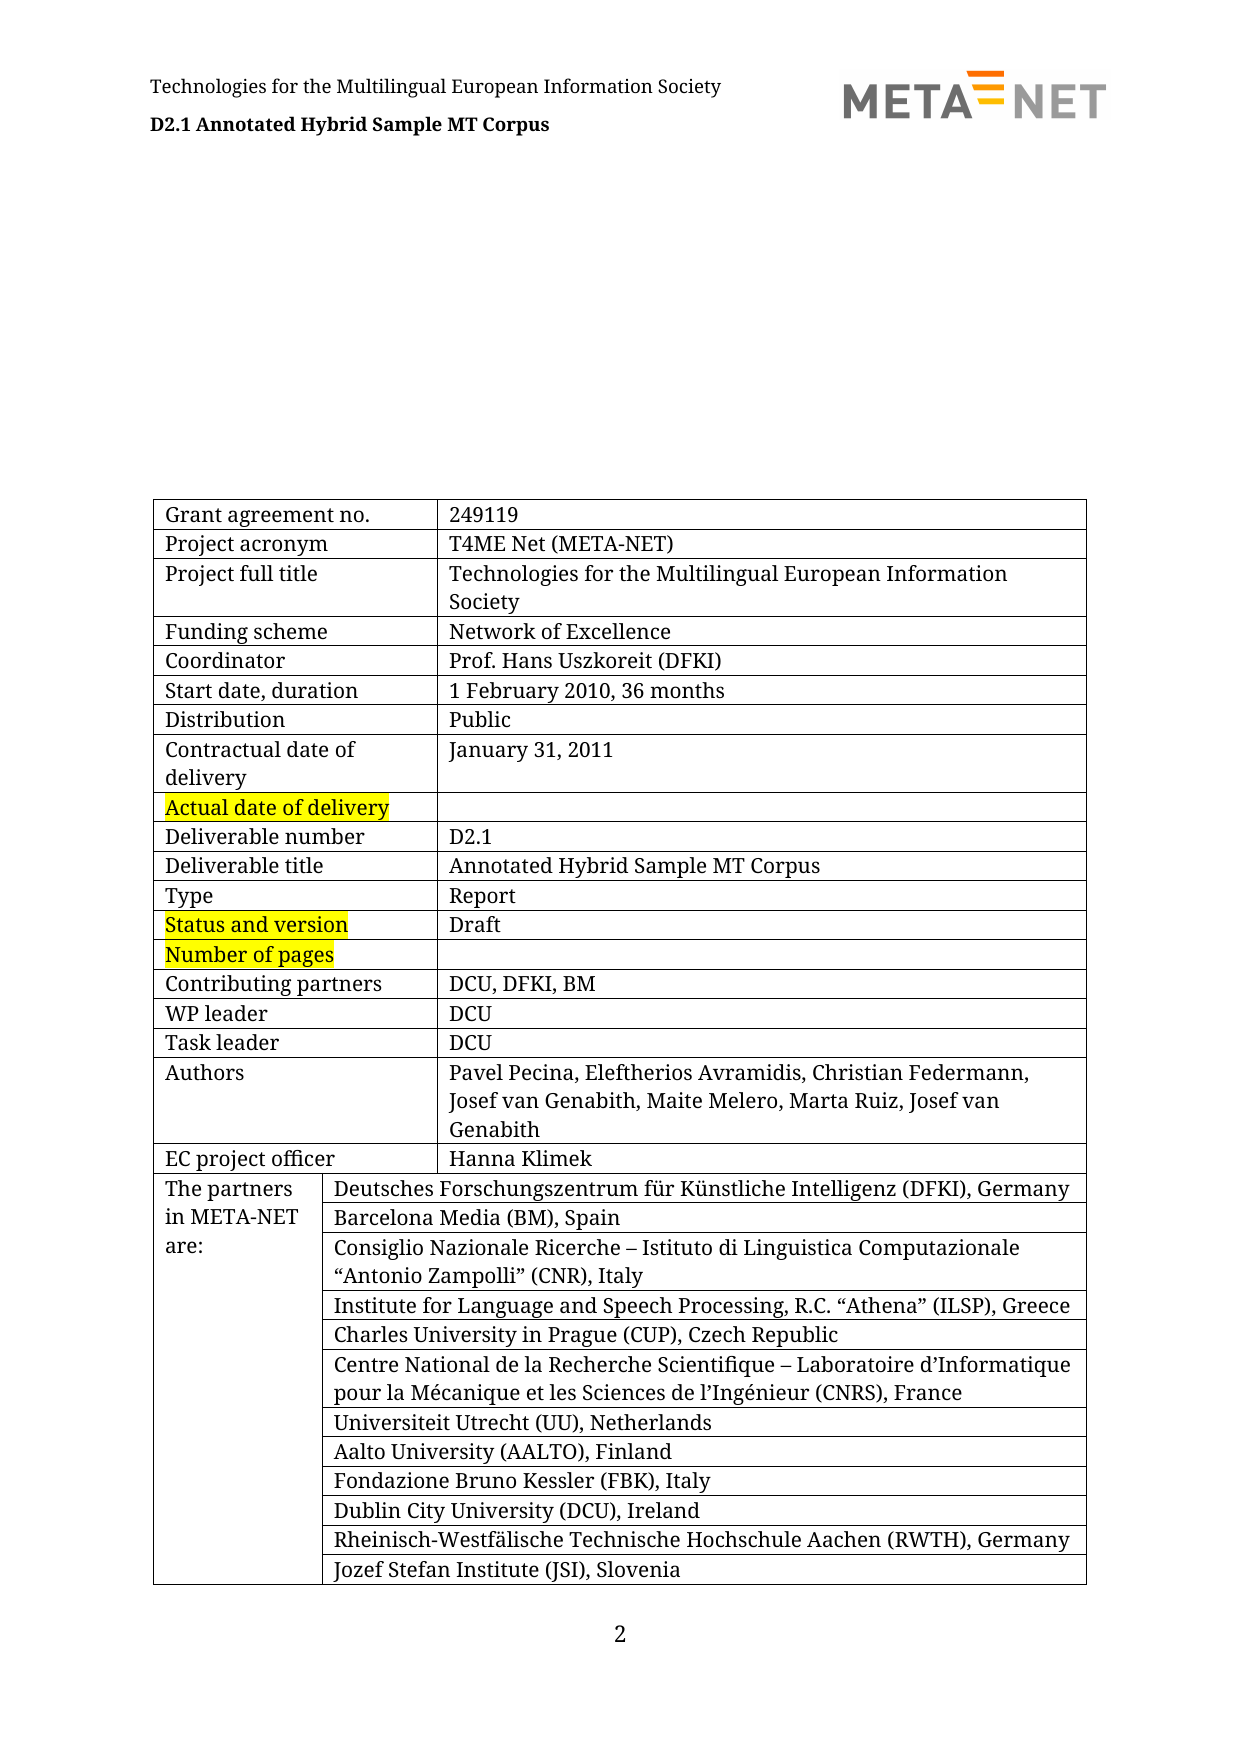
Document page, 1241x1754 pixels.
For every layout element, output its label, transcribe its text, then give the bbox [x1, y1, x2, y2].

table_cell Report [438, 881, 1086, 909]
table_cell Distribution [154, 705, 437, 734]
table_cell Project full title [154, 559, 437, 616]
table_cell [438, 940, 1086, 968]
table_cell DCU, DFKI, BM [438, 970, 1086, 998]
table_cell Deliverable number [154, 822, 437, 851]
table_cell Start date, duration [154, 676, 437, 704]
table_cell Task leader [154, 1029, 437, 1057]
table_cell Contractual date of delivery [154, 735, 437, 792]
table_cell Public [438, 705, 1086, 734]
table_cell Barcelona Media (BM), Spain [323, 1203, 1086, 1232]
table_cell Hanna Klimek [438, 1144, 1086, 1173]
table_cell The partners in META-NET are: [154, 1174, 322, 1583]
table_cell T4ME Net (META-NET) [438, 530, 1086, 558]
table_cell Deutsches Forschungszentrum für Künstliche Intelligenz (DFKI), Germany [323, 1174, 1086, 1202]
table_cell Network of Excellence [438, 617, 1086, 645]
picture [839, 69, 1111, 120]
table_cell Draft [438, 911, 1086, 939]
table_cell Authors [154, 1058, 437, 1143]
table_cell Number of pages [154, 940, 437, 968]
table_cell Dublin City University (DCU), Ireland [323, 1496, 1086, 1524]
table_cell Institute for Language and Speech Processing, R.C. “Athena” (ILSP), Greece [323, 1291, 1086, 1319]
table_cell Centre National de la Recherche Scientifique – Laboratoire d’Informatique pour la Mécanique et les Sciences de l’Ingénieur (CNRS), France [323, 1350, 1086, 1407]
table_cell Consiglio Nazionale Ricerche – Istituto di Linguistica Computazionale “Antonio Zampolli” (CNR), Italy [323, 1233, 1086, 1290]
table_cell 1 February 2010, 36 months [438, 676, 1086, 704]
table_cell D2.1 [438, 822, 1086, 851]
table_cell Rheinisch-Westfälische Technische Hochschule Aachen (RWTH), Germany [323, 1526, 1086, 1554]
table_cell EC project officer [154, 1144, 437, 1173]
table_header Grant agreement no. [154, 500, 437, 528]
table_cell Annotated Hybrid Sample MT Corpus [438, 852, 1086, 880]
table_cell Contributing partners [154, 970, 437, 998]
table_cell Project acronym [154, 530, 437, 558]
table_cell DCU [438, 999, 1086, 1027]
table_cell Prof. Hans Uszkoreit (DFKI) [438, 646, 1086, 675]
table_cell WP leader [154, 999, 437, 1027]
table_cell Universiteit Utrecht (UU), Netherlands [323, 1408, 1086, 1436]
table_cell Status and version [154, 911, 437, 939]
table_cell Jozef Stefan Institute (JSI), Slovenia [323, 1555, 1086, 1583]
table_cell Type [154, 881, 437, 909]
table_cell [438, 793, 1086, 821]
table_cell Actual date of delivery [154, 793, 437, 821]
table_cell Funding scheme [154, 617, 437, 645]
table_cell Fondazione Bruno Kessler (FBK), Italy [323, 1467, 1086, 1495]
table_cell Pavel Pecina, Eleftherios Avramidis, Christian Federmann, Josef van Genabith, Maite Melero, Marta Ruiz, Josef van Genabith [438, 1058, 1086, 1143]
table_cell Technologies for the Multilingual European Information Society [438, 559, 1086, 616]
table_header 249119 [438, 500, 1086, 528]
table_cell Aalto University (AALTO), Finland [323, 1437, 1086, 1466]
table_cell Charles University in Prague (CUP), Czech Republic [323, 1320, 1086, 1349]
table_cell Deliverable title [154, 852, 437, 880]
table_cell DCU [438, 1029, 1086, 1057]
table_cell January 31, 2011 [438, 735, 1086, 792]
table_cell Coordinator [154, 646, 437, 675]
